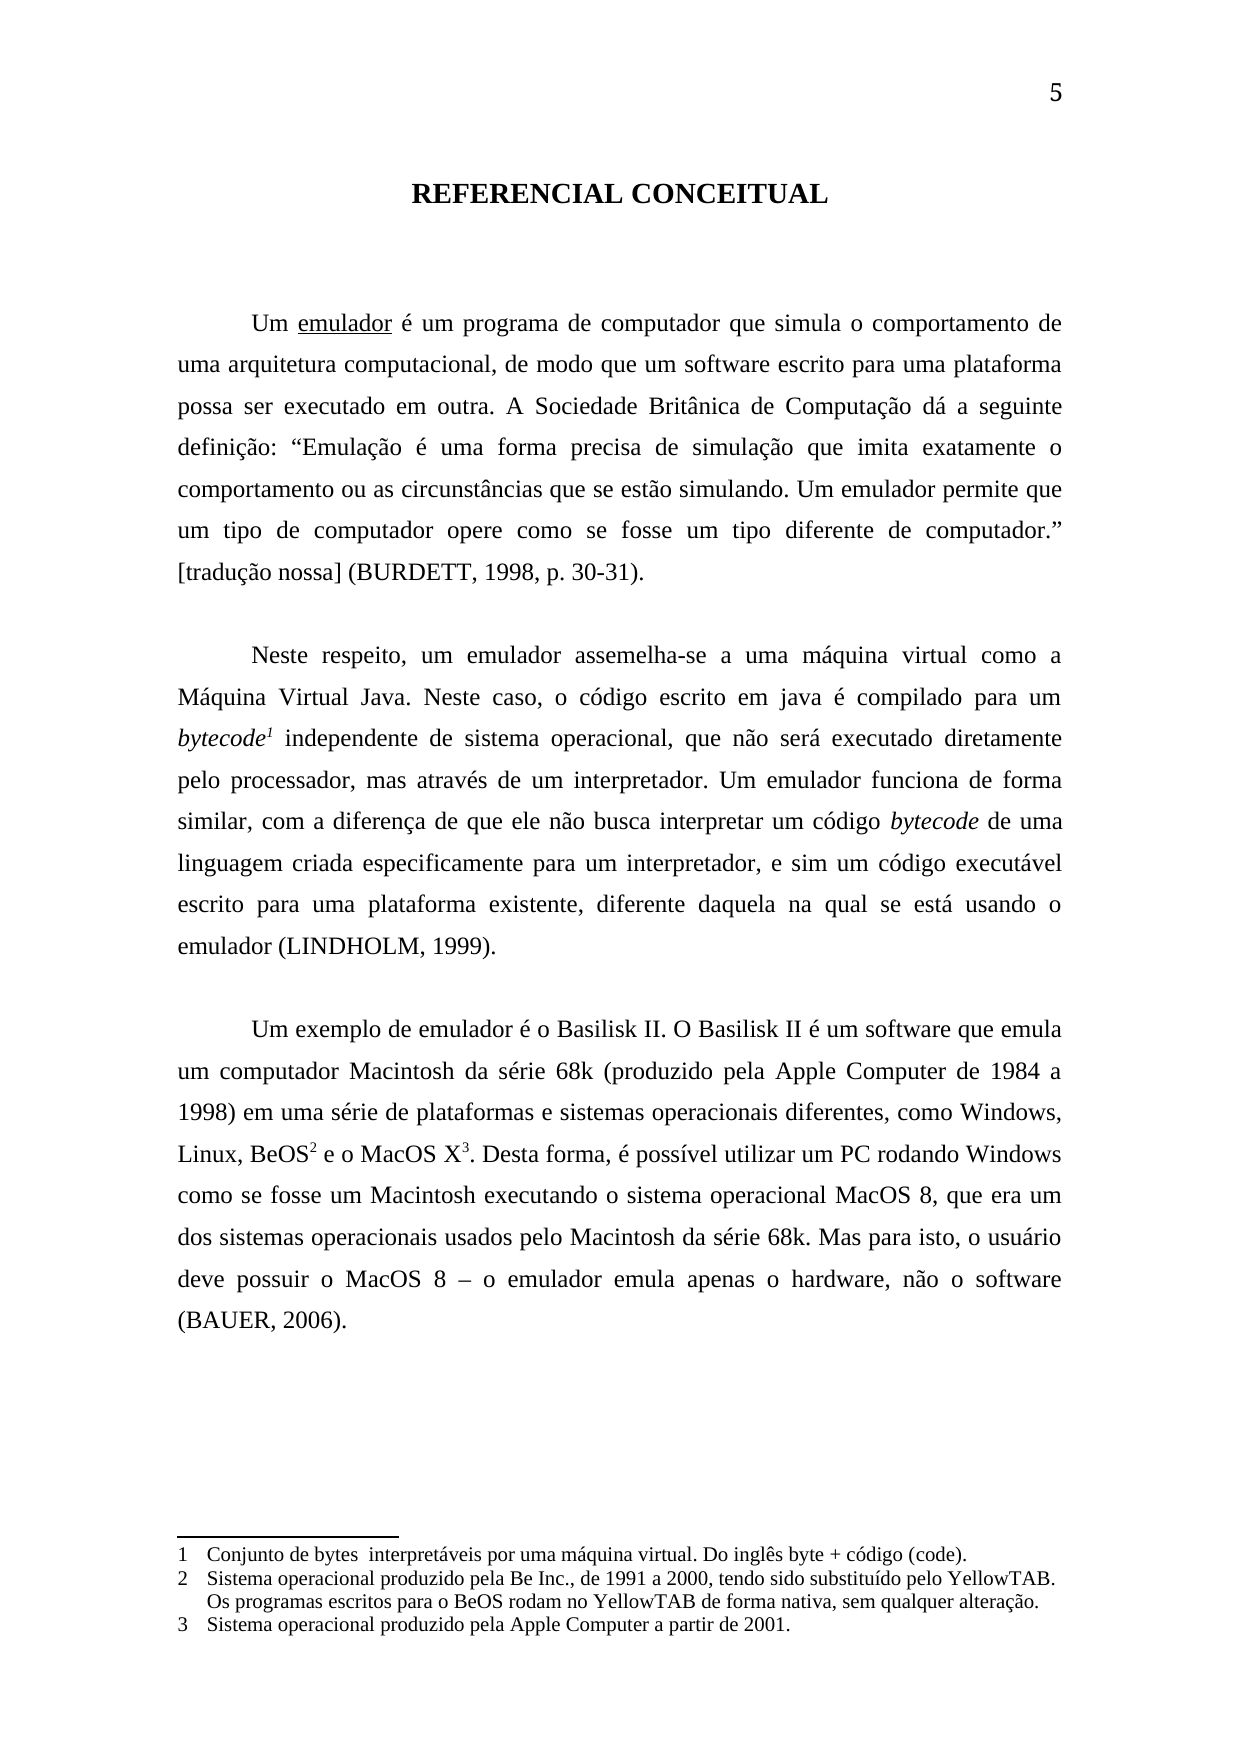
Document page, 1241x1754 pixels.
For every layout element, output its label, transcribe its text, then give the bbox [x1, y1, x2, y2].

text Sistema operacional produzido pela Be Inc., de 1991 a 2000, tendo sido substituído pelo YellowTAB. Os programas escritos para o BeOS rodam no YellowTAB de forma nativa, sem qualquer alteração. [177, 1566, 1063, 1613]
text Neste respeito, um emulador assemelha-se a uma máquina virtual como a Máquina Virtual Java. Neste caso, o código escrito em java é compilado para um bytecode independente de sistema operacional, que não será executado diretamente pelo processador, mas através de um interpretador. Um emulador funciona de forma similar, com a diferença de que ele não busca interpretar um código bytecode de uma linguagem criada especificamente para um interpretador, e sim um código executável escrito para uma plataforma existente, diferente daquela na qual se está usando o emulador (LINDHOLM, 1999). [177, 641, 1063, 960]
text Um exemplo de emulador é o Basilisk II. O Basilisk II é um software que emula um computador Macintosh da série 68k (produzido pela Apple Computer de 1984 a 1998) em uma série de plataformas e sistemas operacionais diferentes, como Windows, Linux, BeOS e o MacOS X. Desta forma, é possível utilizar um PC rodando Windows como se fosse um Macintosh executando o sistema operacional MacOS 8, que era um dos sistemas operacionais usados pelo Macintosh da série 68k. Mas para isto, o usuário deve possuir o MacOS 8 – o emulador emula apenas o hardware, não o software (BAUER, 2006). [177, 1015, 1063, 1334]
text Sistema operacional produzido pela Apple Computer a partir de 2001. [177, 1613, 1063, 1636]
subtitle REFERENCIAL CONCEITUAL [177, 177, 1063, 209]
text Conjunto de bytes interpretáveis por uma máquina virtual. Do inglês byte + código (code). [177, 1543, 1063, 1566]
text Um emulador é um programa de computador que simula o comportamento de uma arquitetura computacional, de modo que um software escrito para uma plataforma possa ser executado em outra. A Sociedade Britânica de Computação dá a seguinte definição: “Emulação é uma forma precisa de simulação que imita exatamente o comportamento ou as circunstâncias que se estão simulando. Um emulador permite que um tipo de computador opere como se fosse um tipo diferente de computador.” [tradução nossa] (BURDETT, 1998, p. 30-31). [177, 309, 1063, 586]
